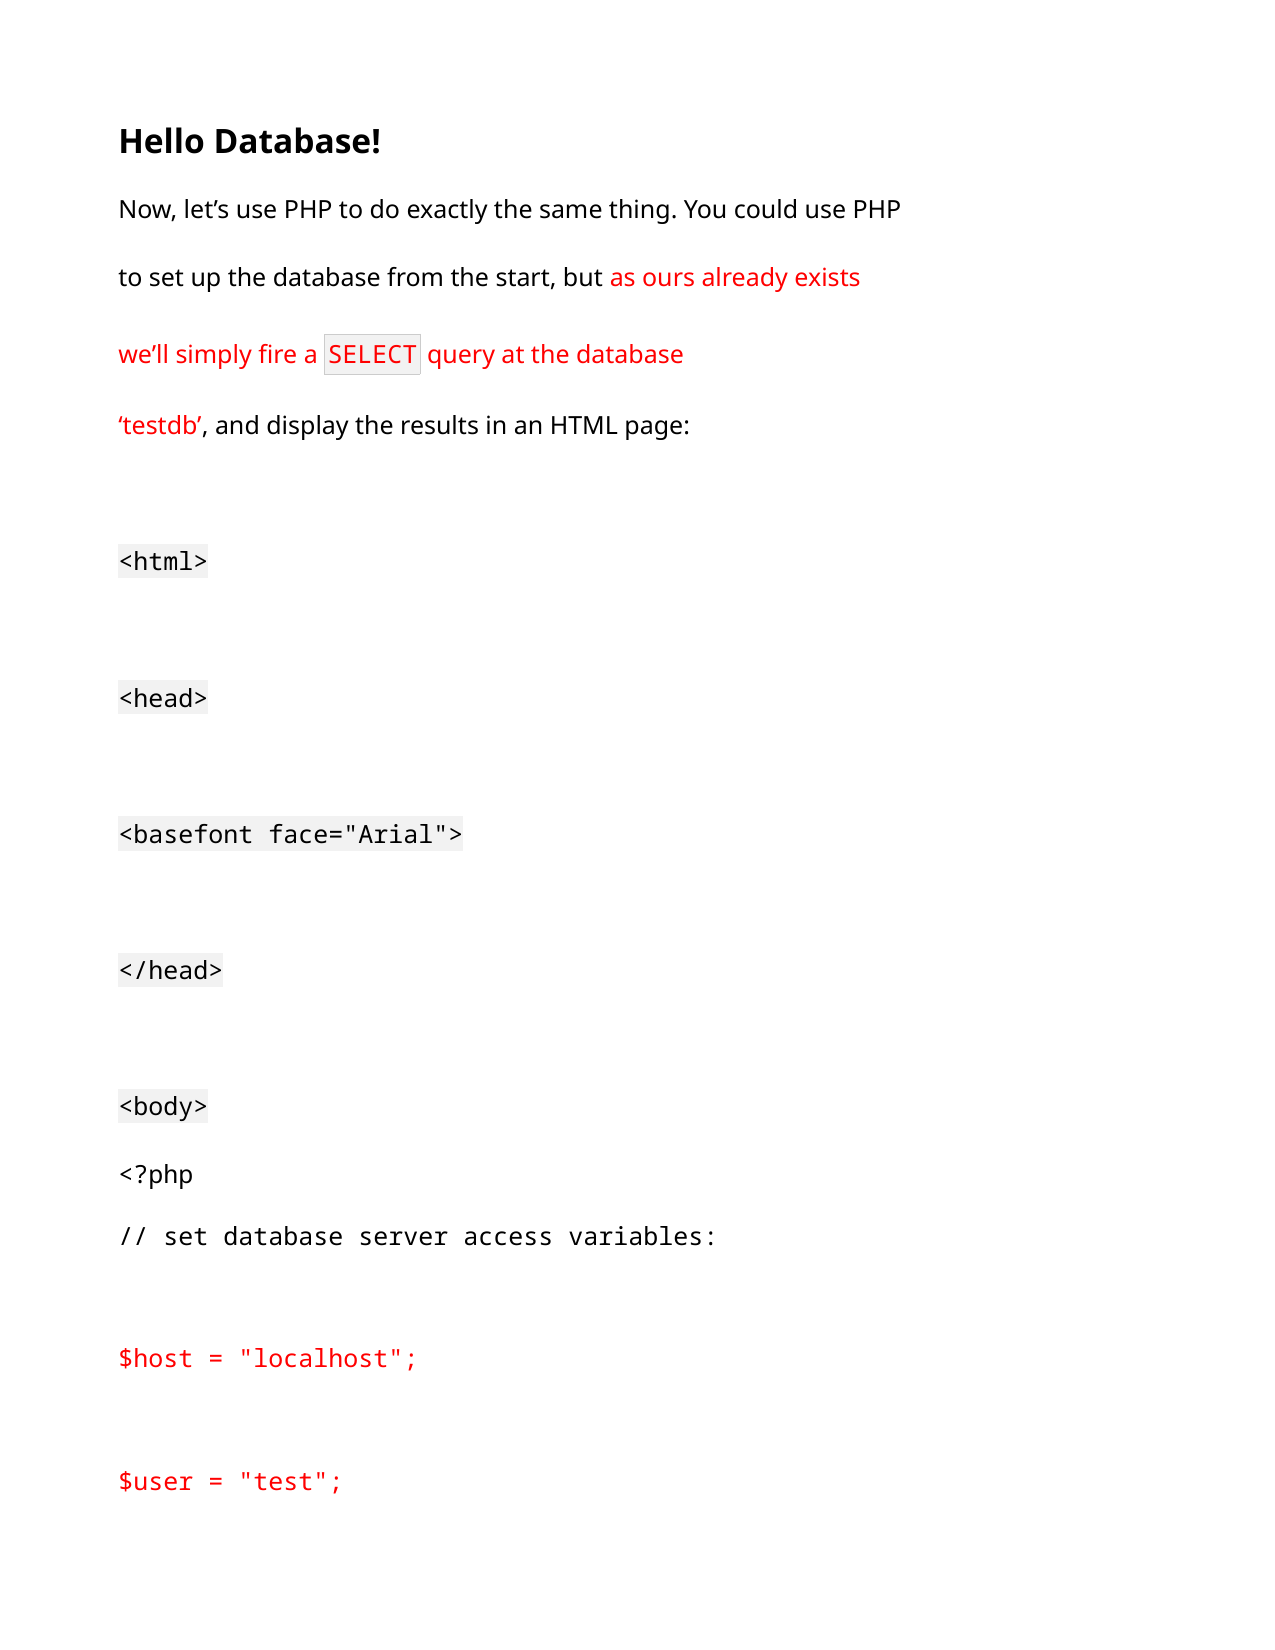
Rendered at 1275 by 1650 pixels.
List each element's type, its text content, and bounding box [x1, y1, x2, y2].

subtitle Hello Database! [118, 118, 1157, 164]
text // set database server access variables: $host = "localhost"; $user = "test"; [118, 1218, 1157, 1497]
text Now, let’s use PHP to do exactly the same thing. You could use PHP to set up the database from the start, but as ours already exists we’ll simply fire a SELECT query at the database ‘testdb’, and display the results in an HTML page: [118, 191, 1157, 442]
text <html> <head> <basefont face="Arial"> </head> <body> [118, 476, 1157, 1123]
text <?php [118, 1157, 1157, 1191]
